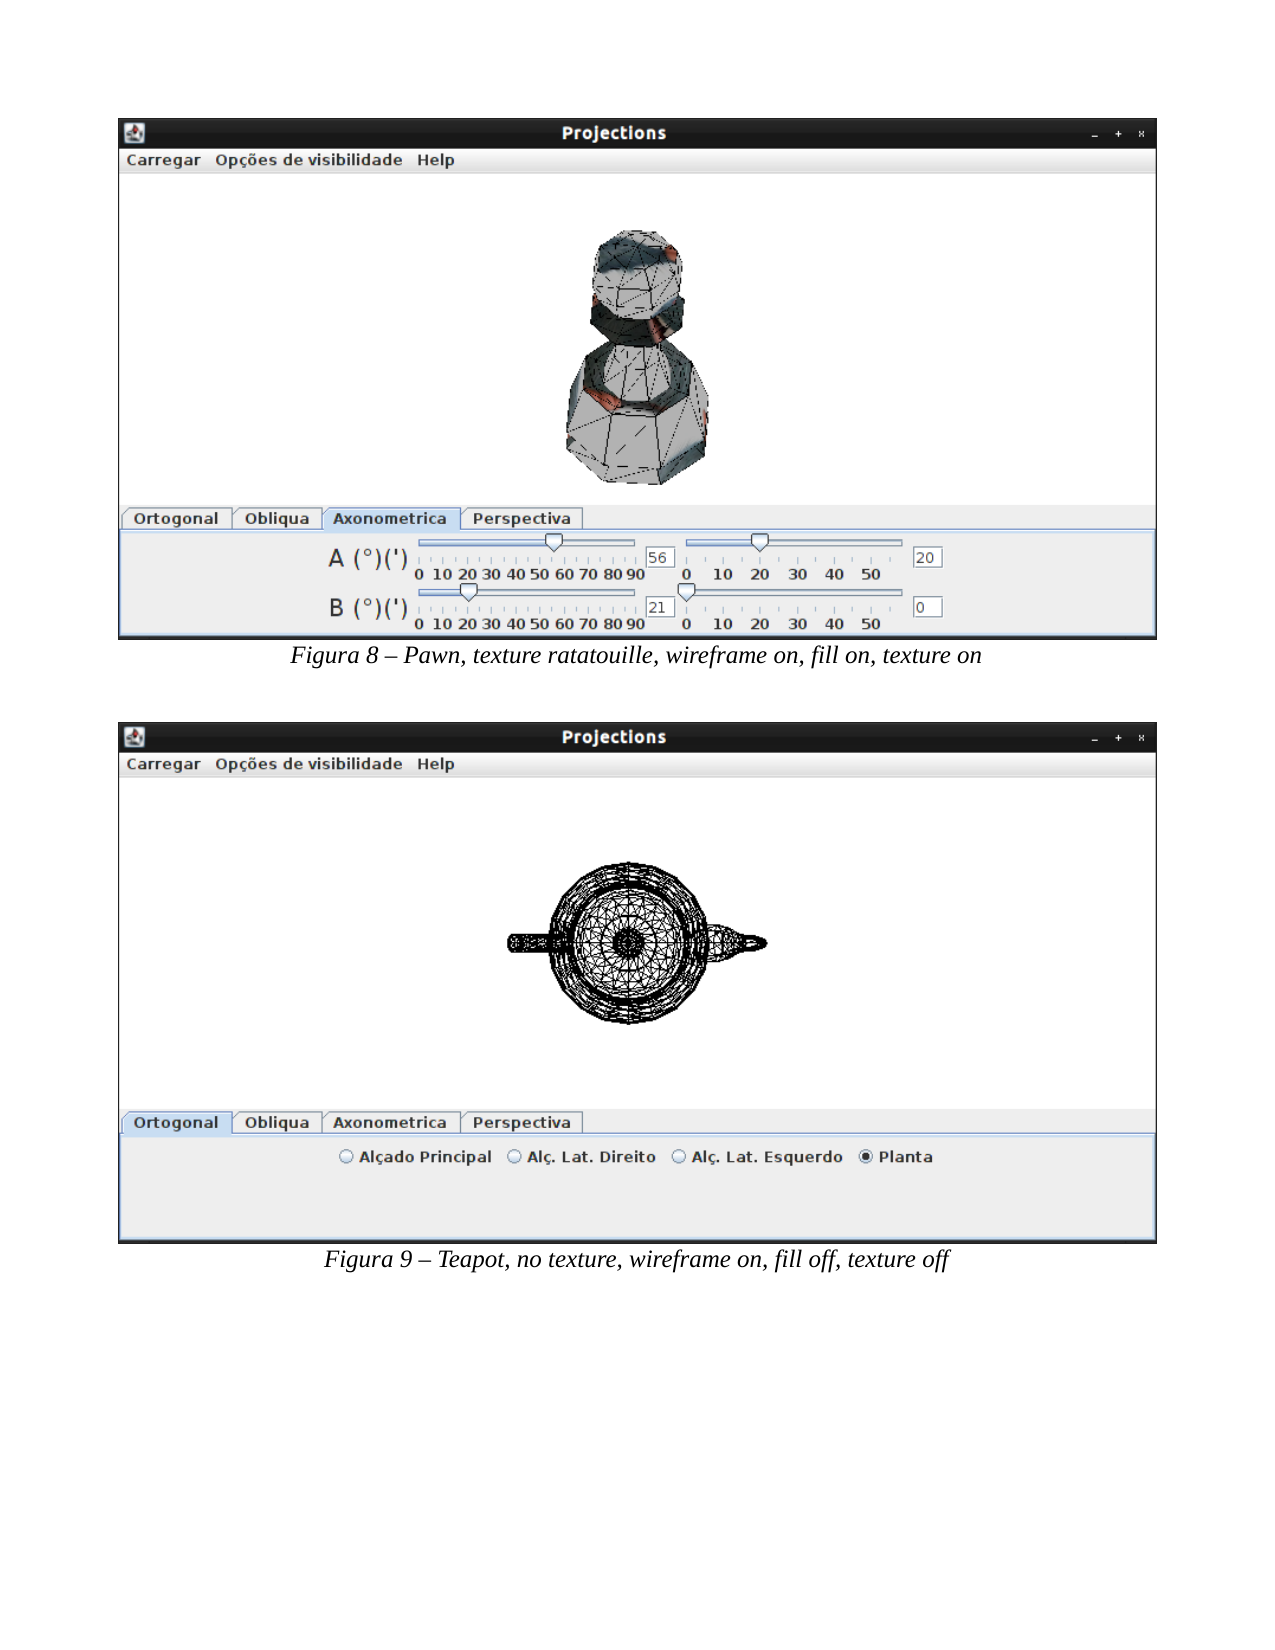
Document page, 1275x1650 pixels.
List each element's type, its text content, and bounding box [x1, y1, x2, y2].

picture [118, 118, 1157, 640]
text Figura 9 – Teapot, no texture, wireframe on, fill off, texture off [118, 1244, 1157, 1273]
text Figura 8 – Pawn, texture ratatouille, wireframe on, fill on, texture on [118, 640, 1157, 668]
picture [118, 722, 1157, 1244]
